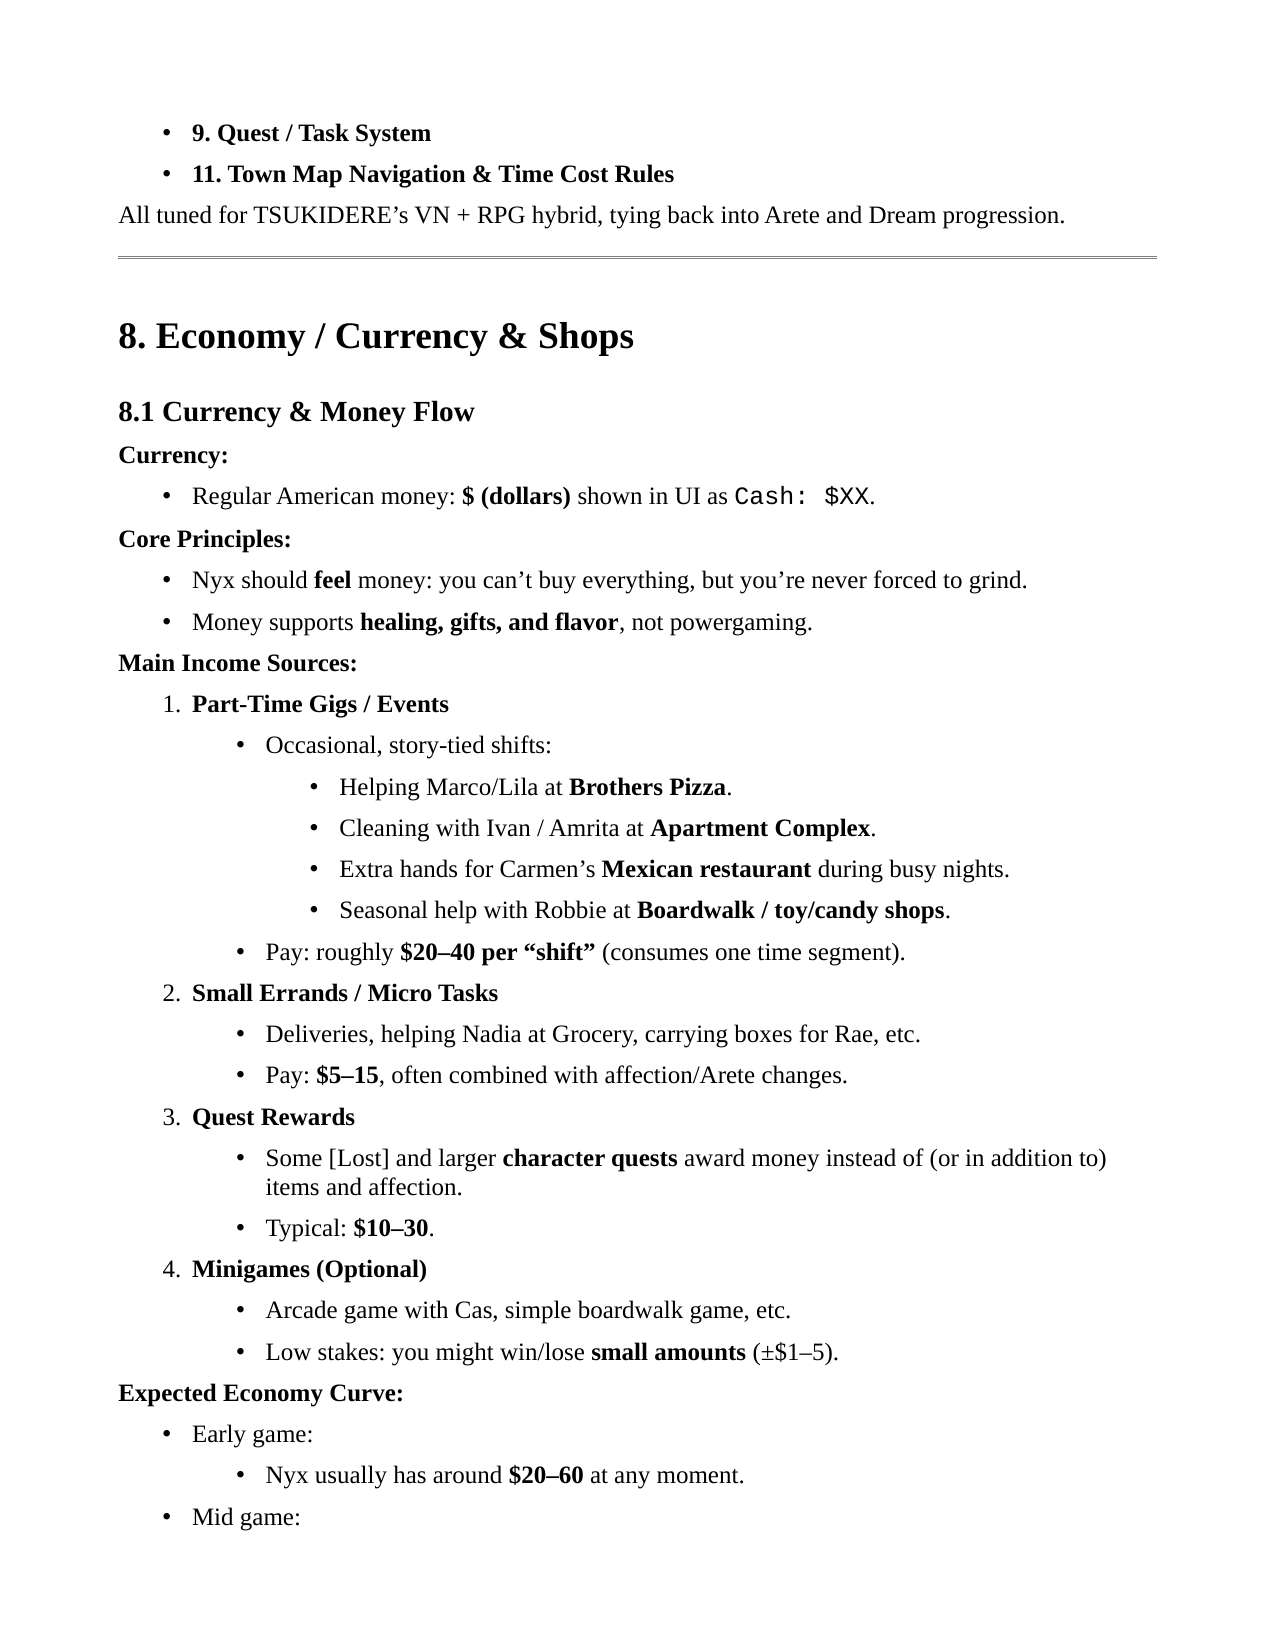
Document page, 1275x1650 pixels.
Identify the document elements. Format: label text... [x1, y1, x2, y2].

text Main Income Sources: [118, 648, 1157, 677]
list Extra hands for Carmen’s Mexican restaurant during busy nights. [309, 854, 1157, 883]
subtitle 8. Economy / Currency & Shops [118, 313, 1157, 356]
list Helping Marco/Lila at Brothers Pizza. [309, 772, 1157, 801]
list Cleaning with Ivan / Amrita at Apartment Complex. [309, 813, 1157, 842]
list Occasional, story-tied shifts: [236, 731, 1157, 759]
list Money supports healing, gifts, and flavor, not powergaming. [162, 607, 1157, 636]
list Quest Rewards [162, 1102, 1157, 1131]
list Nyx should feel money: you can’t buy everything, but you’re never forced to grind. [162, 566, 1157, 594]
list Nyx usually has around $20–60 at any moment. [236, 1461, 1157, 1489]
list Typical: $10–30. [236, 1213, 1157, 1242]
list Regular American money: $ (dollars) shown in UI as Cash: $XX. [162, 481, 1157, 512]
text Expected Economy Curve: [118, 1378, 1157, 1407]
list Pay: $5–15, often combined with affection/Arete changes. [236, 1061, 1157, 1089]
list Seasonal help with Robbie at Boardwalk / toy/candy shops. [309, 896, 1157, 924]
list Mid game: [162, 1502, 1157, 1531]
list Low stakes: you might win/lose small amounts (±$1–5). [236, 1337, 1157, 1366]
list 11. Town Map Navigation & Time Cost Rules [162, 159, 1157, 188]
list Small Errands / Micro Tasks [162, 978, 1157, 1007]
text Currency: [118, 440, 1157, 468]
text Core Principles: [118, 524, 1157, 553]
list Pay: roughly $20–40 per “shift” (consumes one time segment). [236, 937, 1157, 966]
list Some [Lost] and larger character quests award money instead of (or in addition to) items and affection. [236, 1143, 1157, 1201]
list 9. Quest / Task System [162, 118, 1157, 147]
list Deliveries, helping Nadia at Grocery, carrying boxes for Rae, etc. [236, 1019, 1157, 1048]
text All tuned for TSUKIDERE’s VN + RPG hybrid, tying back into Arete and Dream progression. [118, 201, 1157, 229]
subtitle 8.1 Currency & Money Flow [118, 394, 1157, 427]
list Part-Time Gigs / Events [162, 689, 1157, 718]
list Arcade game with Cas, simple boardwalk game, etc. [236, 1296, 1157, 1324]
list Minigames (Optional) [162, 1254, 1157, 1283]
list Early game: [162, 1419, 1157, 1448]
